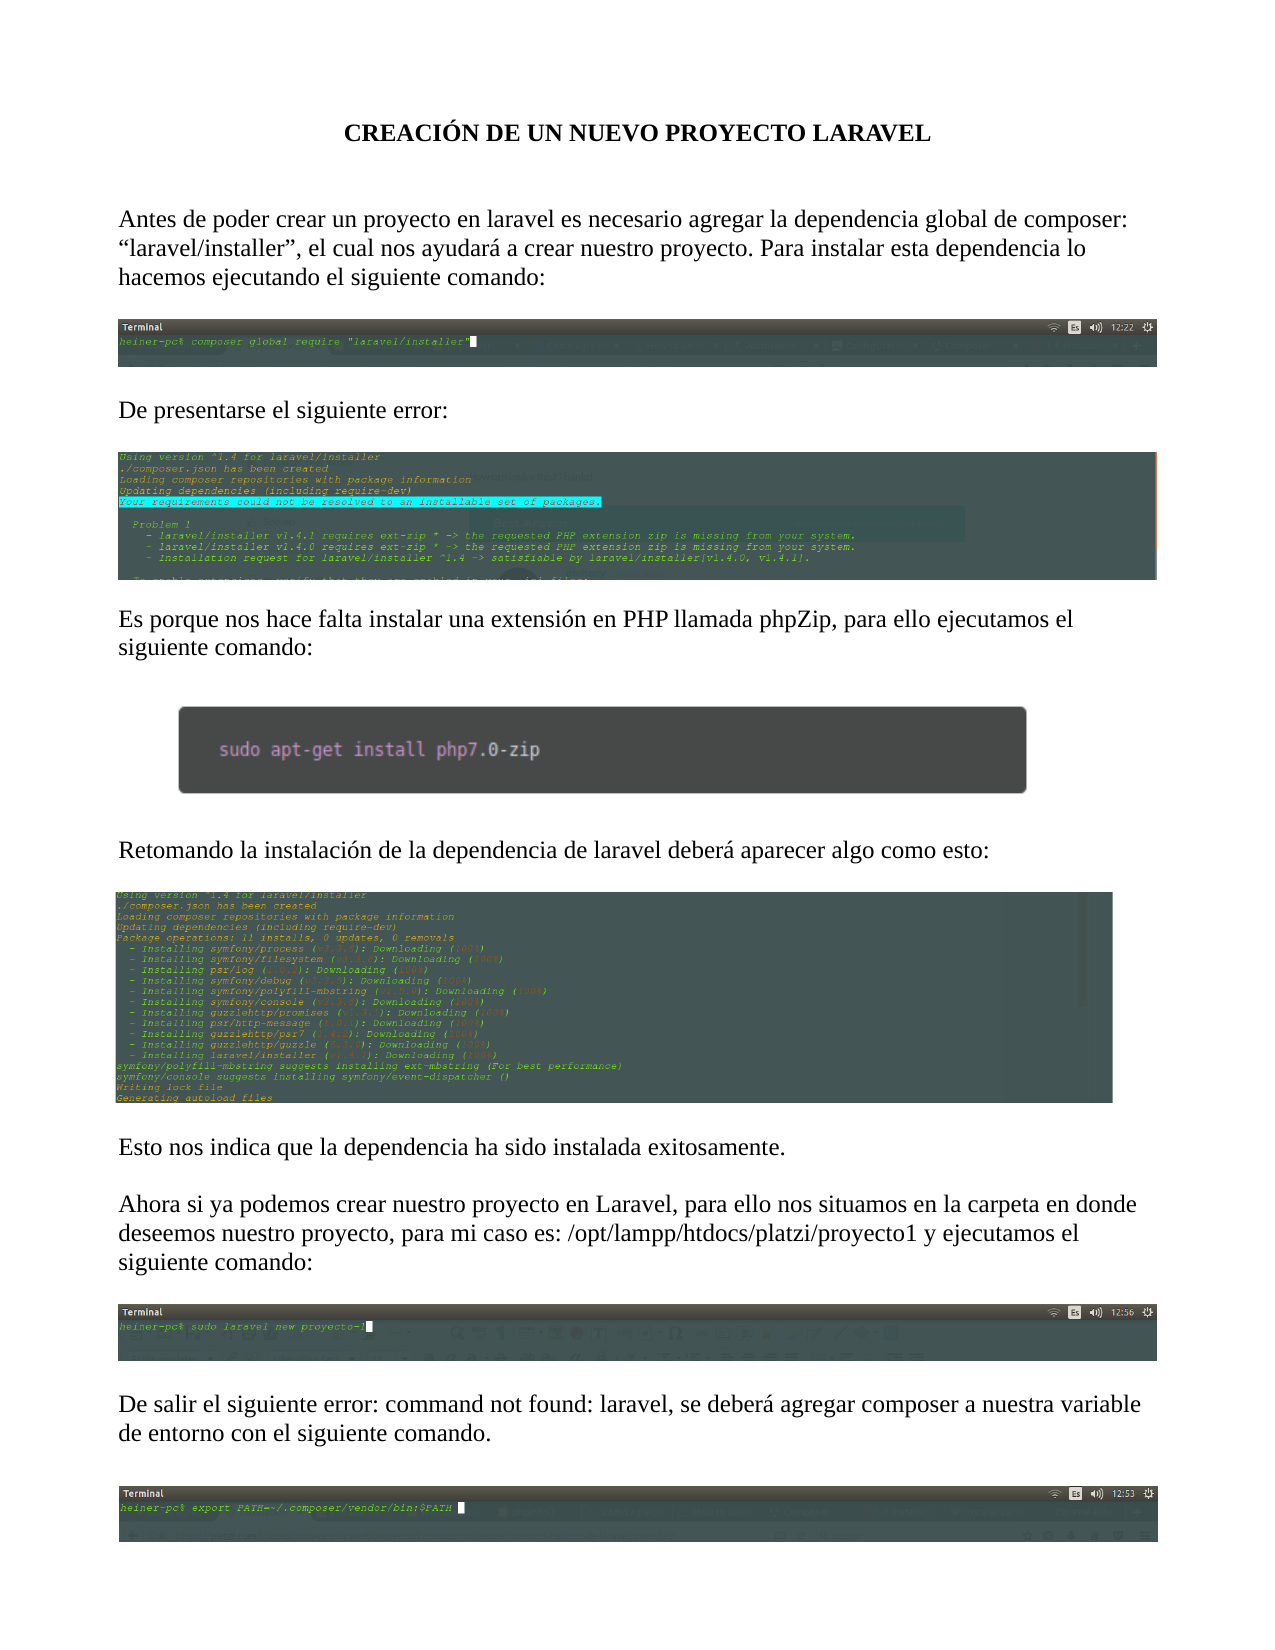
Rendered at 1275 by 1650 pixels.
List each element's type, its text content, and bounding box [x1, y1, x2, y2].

text CREACIÓN DE UN NUEVO PROYECTO LARAVEL [118, 118, 1157, 147]
text Esto nos indica que la dependencia ha sido instalada exitosamente. [118, 1132, 1157, 1161]
text Es porque nos hace falta instalar una extensión en PHP llamada phpZip, para ello ejecutamos el siguiente comando: [118, 604, 1157, 661]
text Antes de poder crear un proyecto en laravel es necesario agregar la dependencia global de composer: “laravel/installer”, el cual nos ayudará a crear nuestro proyecto. Para instalar esta dependencia lo hacemos ejecutando el siguiente comando: [118, 204, 1157, 291]
picture [177, 690, 1040, 807]
picture [115, 892, 1113, 1103]
picture [119, 1486, 1158, 1542]
text De salir el siguiente error: command not found: laravel, se deberá agregar composer a nuestra variable de entorno con el siguiente comando. [118, 1389, 1157, 1446]
text Ahora si ya podemos crear nuestro proyecto en Laravel, para ello nos situamos en la carpeta en donde deseemos nuestro proyecto, para mi caso es: /opt/lampp/htdocs/platzi/proyecto1 y ejecutamos el siguiente comando: [118, 1189, 1157, 1276]
picture [118, 1304, 1157, 1361]
text Retomando la instalación de la dependencia de laravel deberá aparecer algo como esto: [118, 835, 1157, 864]
picture [118, 452, 1157, 580]
picture [118, 319, 1157, 367]
text De presentarse el siguiente error: [118, 395, 1157, 424]
